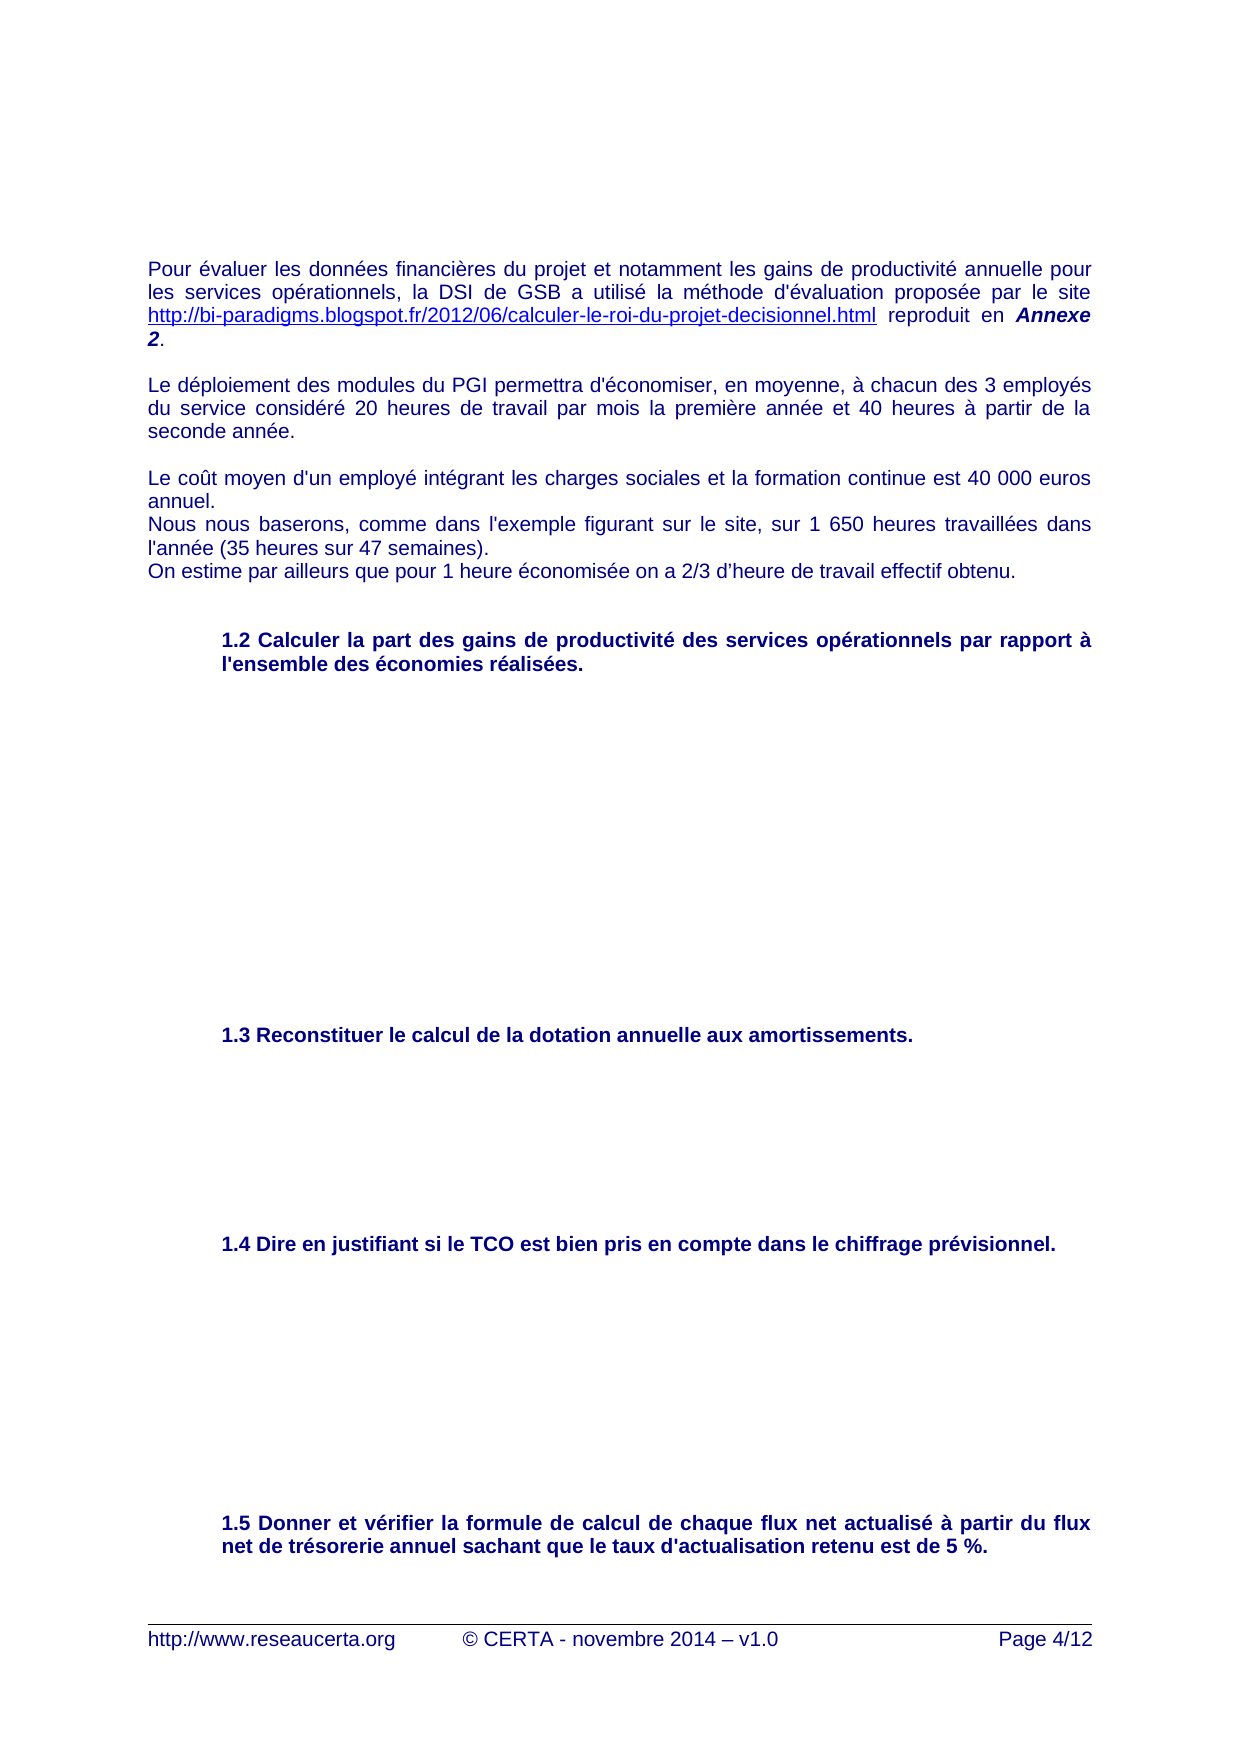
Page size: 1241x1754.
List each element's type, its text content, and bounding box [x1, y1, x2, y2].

text 1.2 Calculer la part des gains de productivité des services opérationnels par rapport à l'ensemble des économies réalisées. [221, 629, 1092, 676]
text Le déploiement des modules du PGI permettra d'économiser, en moyenne, à chacun des 3 employés du service considéré 20 heures de travail par mois la première année et 40 heures à partir de la seconde année. [148, 374, 1092, 443]
text 1.5 Donner et vérifier la formule de calcul de chaque flux net actualisé à partir du flux net de trésorerie annuel sachant que le taux d'actualisation retenu est de 5 %. [221, 1512, 1092, 1558]
text On estime par ailleurs que pour 1 heure économisée on a 2/3 d’heure de travail effectif obtenu. [148, 559, 1092, 583]
text Nous nous baserons, comme dans l'exemple figurant sur le site, sur 1 650 heures travaillées dans l'année (35 heures sur 47 semaines). [148, 513, 1092, 559]
text Pour évaluer les données financières du projet et notamment les gains de productivité annuelle pour les services opérationnels, la DSI de GSB a utilisé la méthode d'évaluation proposée par le site http://bi-paradigms.blogspot.fr/2012/06/calculer-le-roi-du-projet-decisionnel.html reproduit en Annexe 2. [148, 257, 1092, 350]
text 1.4 Dire en justifiant si le TCO est bien pris en compte dans le chiffrage prévisionnel. [221, 1233, 1092, 1256]
text Le coût moyen d'un employé intégrant les charges sociales et la formation continue est 40 000 euros annuel. [148, 467, 1092, 513]
text 1.3 Reconstituer le calcul de la dotation annuelle aux amortissements. [221, 1024, 1092, 1047]
